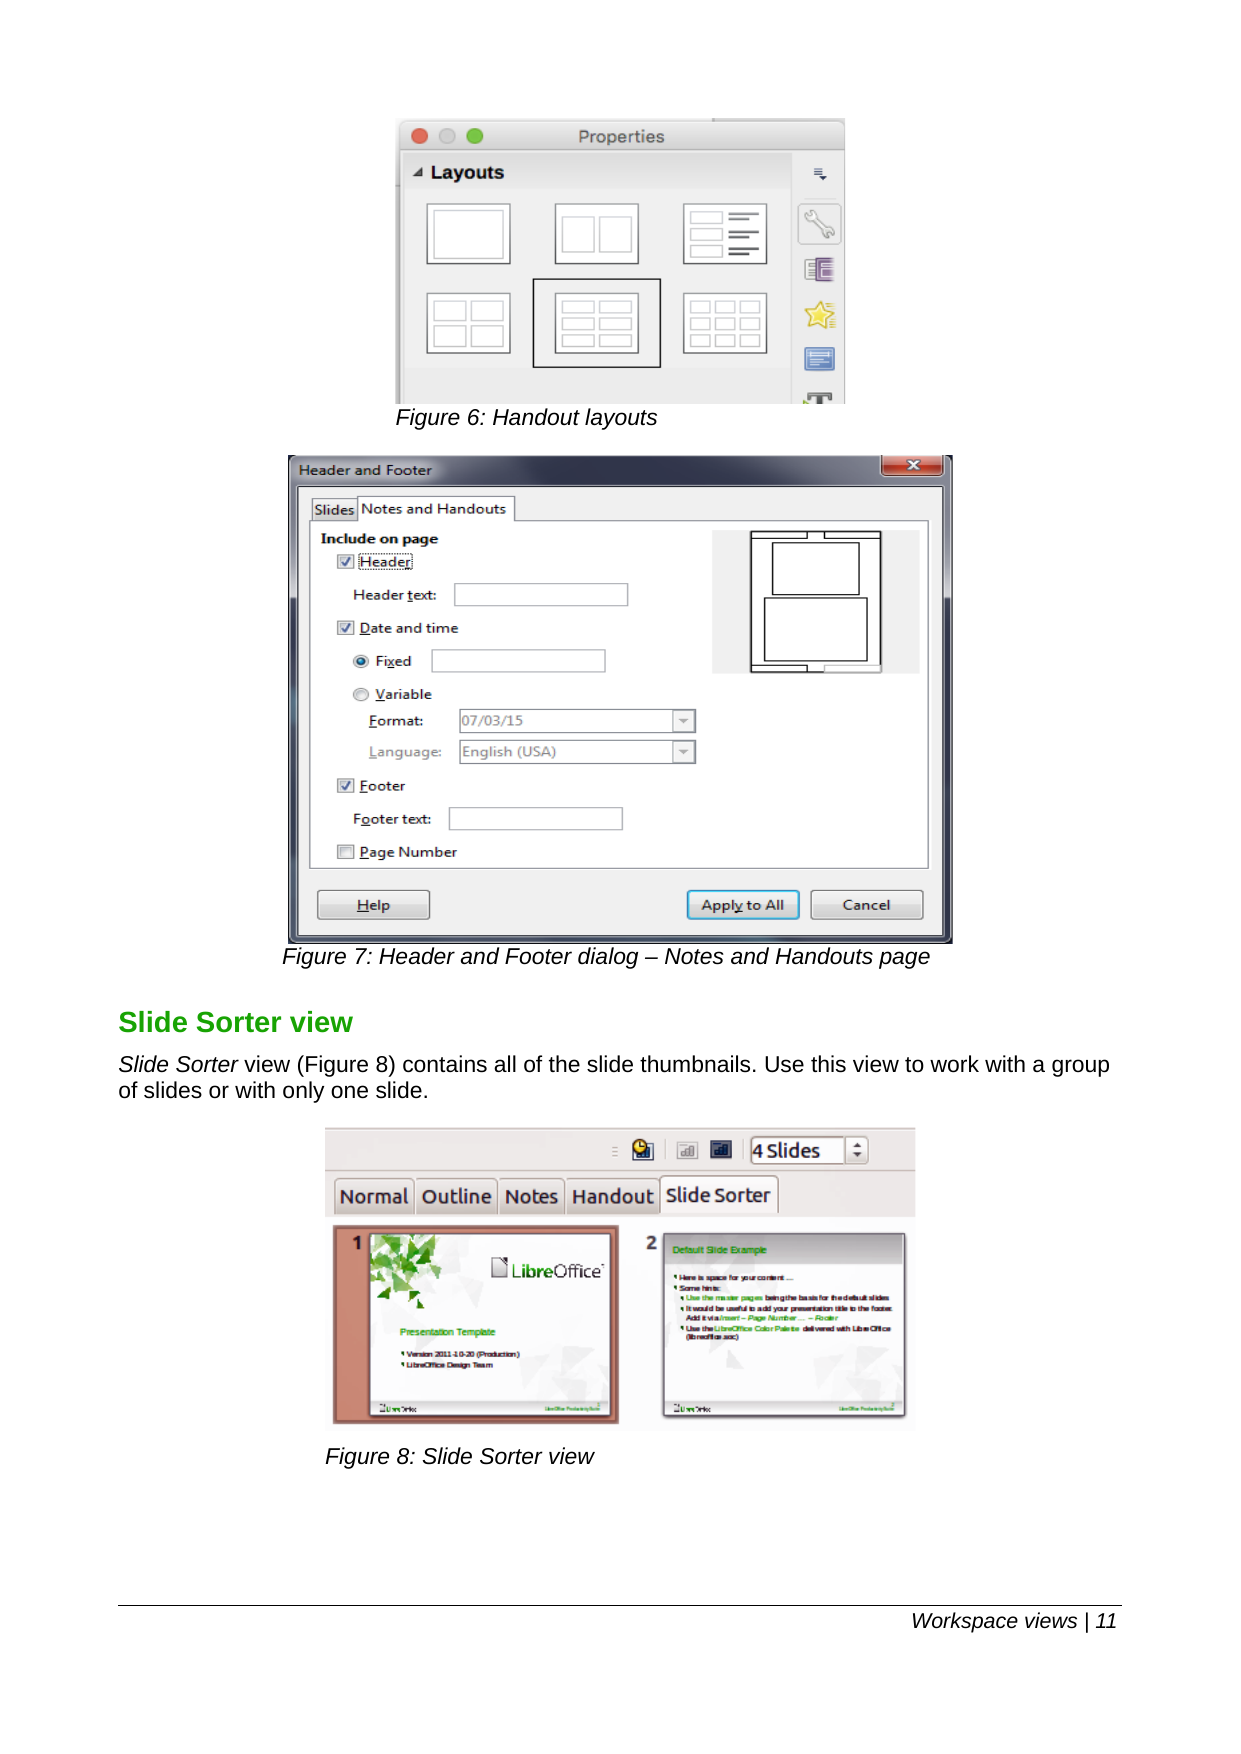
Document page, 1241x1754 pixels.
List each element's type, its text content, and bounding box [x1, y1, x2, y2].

picture [395, 118, 846, 404]
text Figure 6: Handout layouts [395, 404, 845, 430]
text Slide Sorter view (Figure 8) contains all of the slide thumbnails. Use this view to work with a group of slides or with only one slide. [118, 1051, 1122, 1103]
subtitle Slide Sorter view [118, 1005, 1122, 1039]
text Figure 7: Header and Footer dialog – Notes and Handouts page [282, 455, 959, 969]
picture [325, 1127, 916, 1431]
picture [288, 455, 953, 944]
text Figure 8: Slide Sorter view [325, 1443, 916, 1469]
